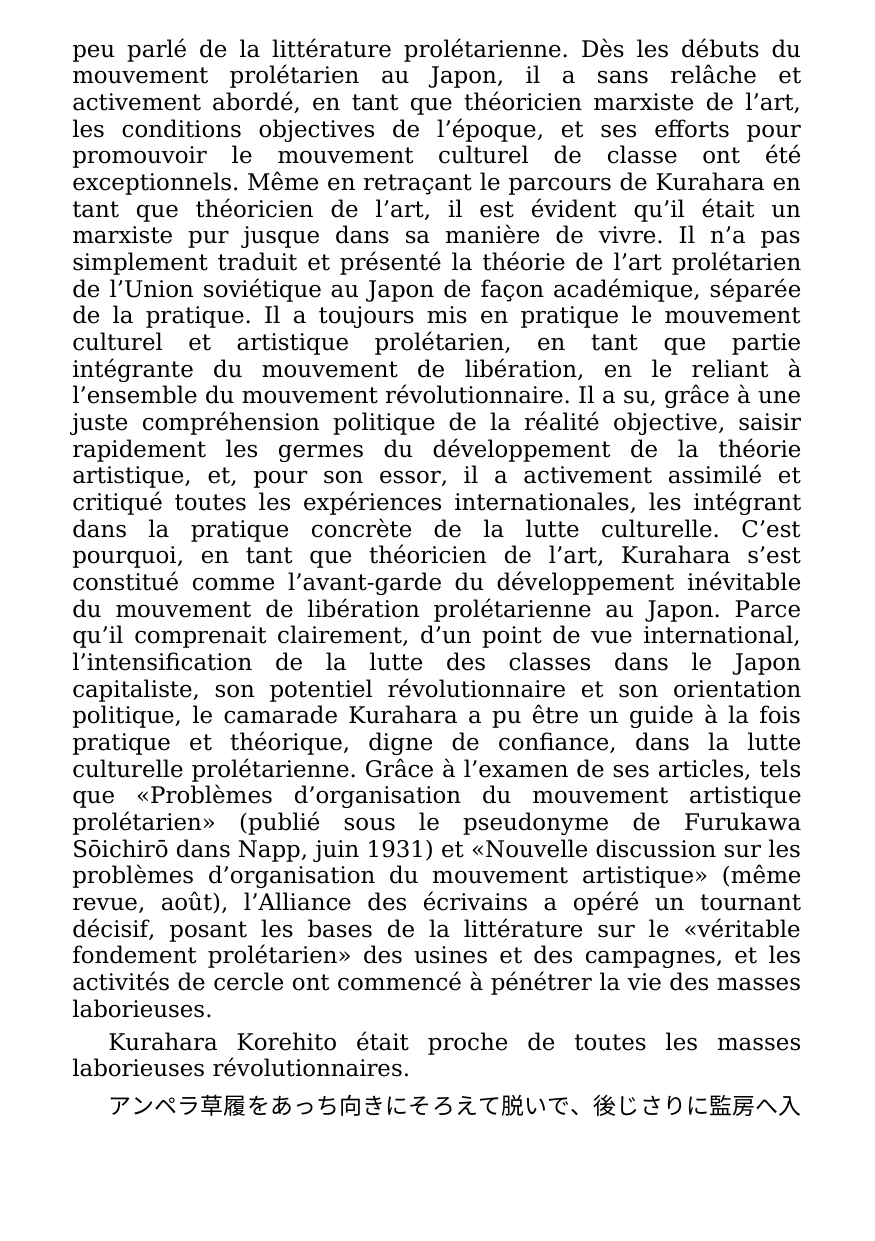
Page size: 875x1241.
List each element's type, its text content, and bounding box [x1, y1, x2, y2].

text peu parlé de la littérature prolétarienne. Dès les débuts du mouvement prolétarien au Japon, il a sans relâche et activement abordé, en tant que théoricien marxiste de l’art, les conditions objectives de l’époque, et ses efforts pour promouvoir le mouvement culturel de classe ont été exceptionnels. Même en retraçant le parcours de Kurahara en tant que théoricien de l’art, il est évident qu’il était un marxiste pur jusque dans sa manière de vivre. Il n’a pas simplement traduit et présenté la théorie de l’art prolétarien de l’Union soviétique au Japon de façon académique, séparée de la pratique. Il a toujours mis en pratique le mouvement culturel et artistique prolétarien, en tant que partie intégrante du mouvement de libération, en le reliant à l’ensemble du mouvement révolutionnaire. Il a su, grâce à une juste compréhension politique de la réalité objective, saisir rapidement les germes du développement de la théorie artistique, et, pour son essor, il a activement assimilé et critiqué toutes les expériences internationales, les intégrant dans la pratique concrète de la lutte culturelle. C’est pourquoi, en tant que théoricien de l’art, Kurahara s’est constitué comme l’avant-garde du développement inévitable du mouvement de libération prolétarienne au Japon. Parce qu’il comprenait clairement, d’un point de vue international, l’intensification de la lutte des classes dans le Japon capitaliste, son potentiel révolutionnaire et son orientation politique, le camarade Kurahara a pu être un guide à la fois pratique et théorique, digne de confiance, dans la lutte culturelle prolétarienne. Grâce à l’examen de ses articles, tels que «Problèmes d’organisation du mouvement artistique prolétarien» (publié sous le pseudonyme de Furukawa Sōichirō dans Napp, juin 1931) et «Nouvelle discussion sur les problèmes d’organisation du mouvement artistique» (même revue, août), l’Alliance des écrivains a opéré un tournant décisif, posant les bases de la littérature sur le «véritable fondement prolétarien» des usines et des campagnes, et les activités de cercle ont commencé à pénétrer la vie des masses laborieuses. [72, 36, 802, 1023]
text アンペラ草履をあっち向きにそろえて脱いで、後じさりに監房へ入 [72, 1088, 802, 1121]
text Kurahara Korehito était proche de toutes les masses laborieuses révolutionnaires. [72, 1029, 802, 1082]
